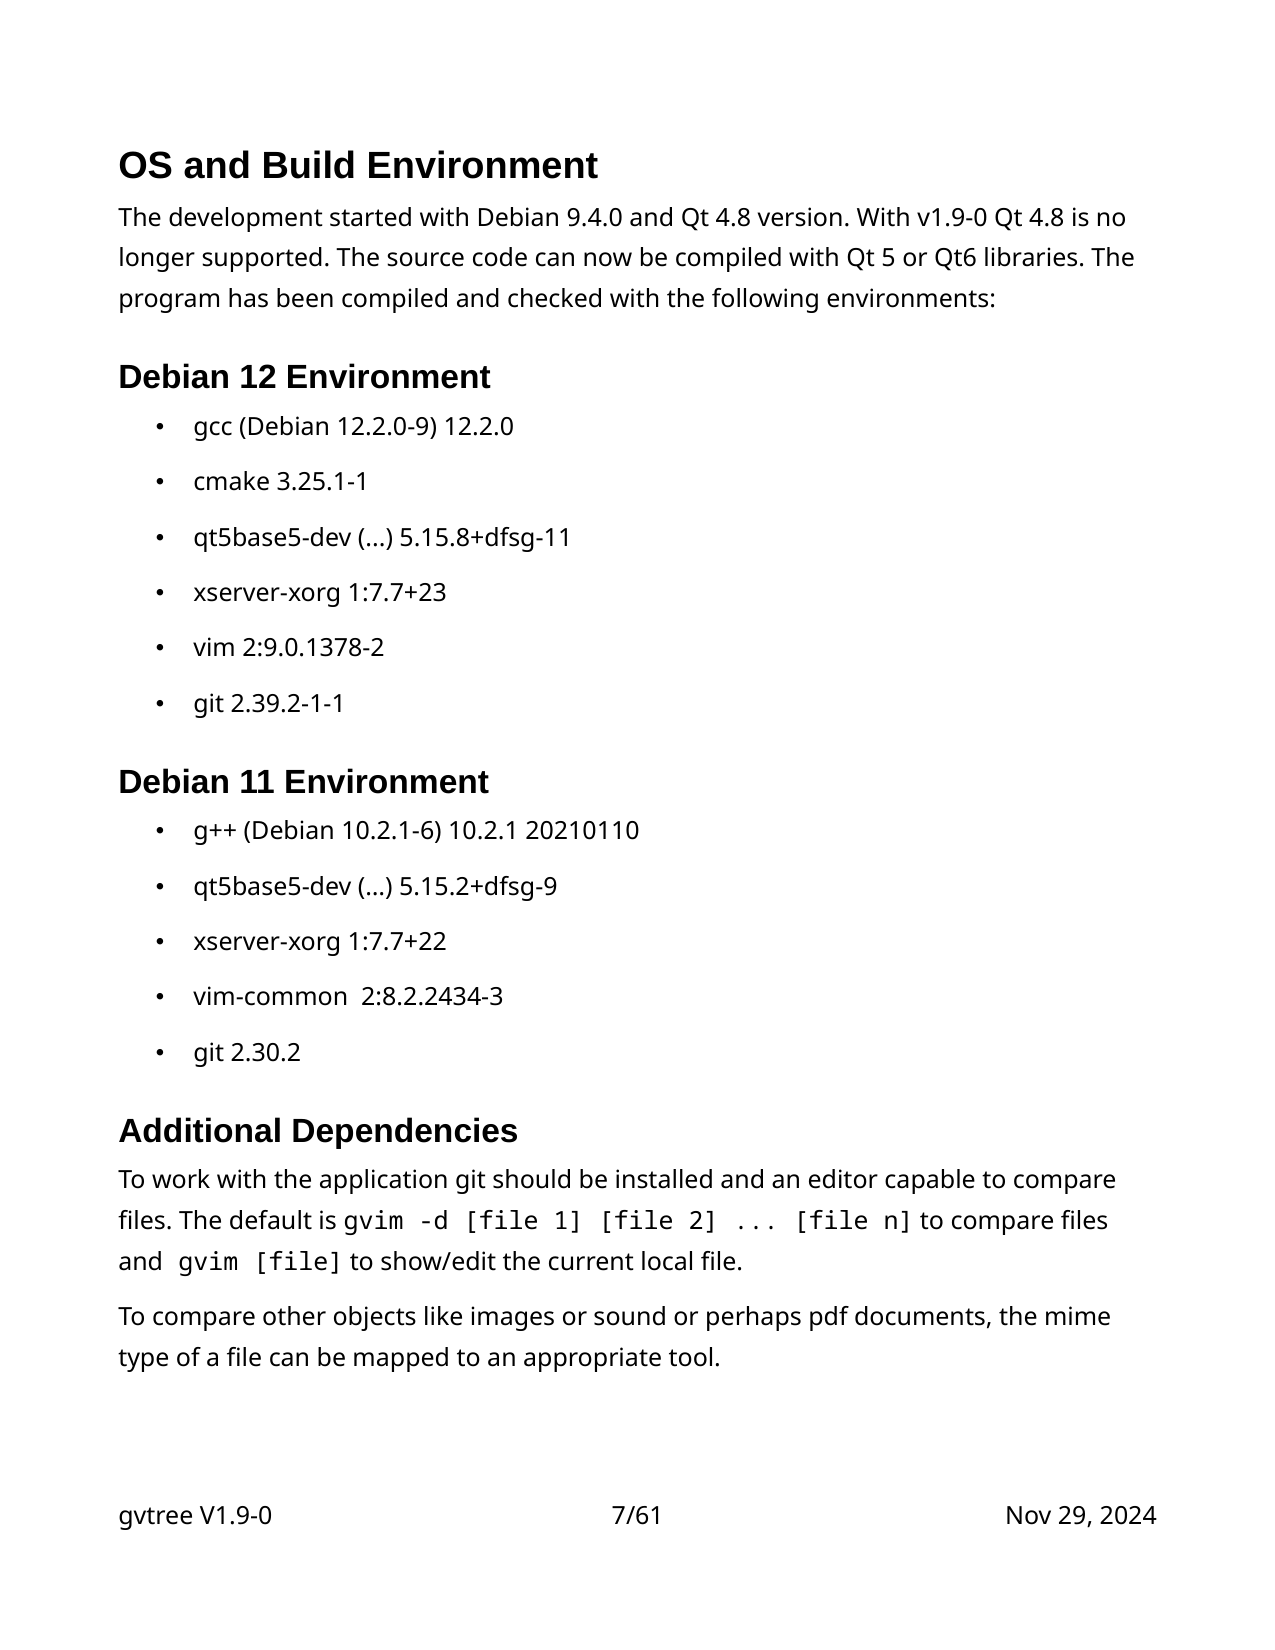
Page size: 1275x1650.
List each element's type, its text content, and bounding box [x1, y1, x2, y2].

text To compare other objects like images or sound or perhaps pdf documents, the mime type of a file can be mapped to an appropriate tool. [118, 1299, 1157, 1374]
list qt5base5-dev (…) 5.15.2+dfsg-9 [156, 868, 1157, 902]
list gcc (Debian 12.2.0-9) 12.2.0 [156, 408, 1157, 442]
list xserver-xorg 1:7.7+23 [156, 574, 1157, 609]
text The development started with Debian 9.4.0 and Qt 4.8 version. With v1.9-0 Qt 4.8 is no longer supported. The source code can now be compiled with Qt 5 or Qt6 libraries. The program has been compiled and checked with the following environments: [118, 199, 1157, 315]
subtitle OS and Build Environment [118, 143, 1157, 187]
subtitle Debian 11 Environment [118, 762, 1157, 800]
list cmake 3.25.1-1 [156, 464, 1157, 498]
list git 2.30.2 [156, 1034, 1157, 1068]
list qt5base5-dev (...) 5.15.8+dfsg-11 [156, 519, 1157, 553]
text To work with the application git should be installed and an editor capable to compare files. The default is gvim -d [file 1] [file 2] ... [file n] to compare files and gvim [file] to show/edit the current local file. [118, 1162, 1157, 1278]
list git 2.39.2-1-1 [156, 685, 1157, 719]
list xserver-xorg 1:7.7+22 [156, 924, 1157, 958]
list g++ (Debian 10.2.1-6) 10.2.1 20210110 [156, 813, 1157, 847]
list vim 2:9.0.1378-2 [156, 630, 1157, 664]
subtitle Additional Dependencies [118, 1111, 1157, 1149]
list vim-common 2:8.2.2434-3 [156, 979, 1157, 1013]
subtitle Debian 12 Environment [118, 357, 1157, 396]
